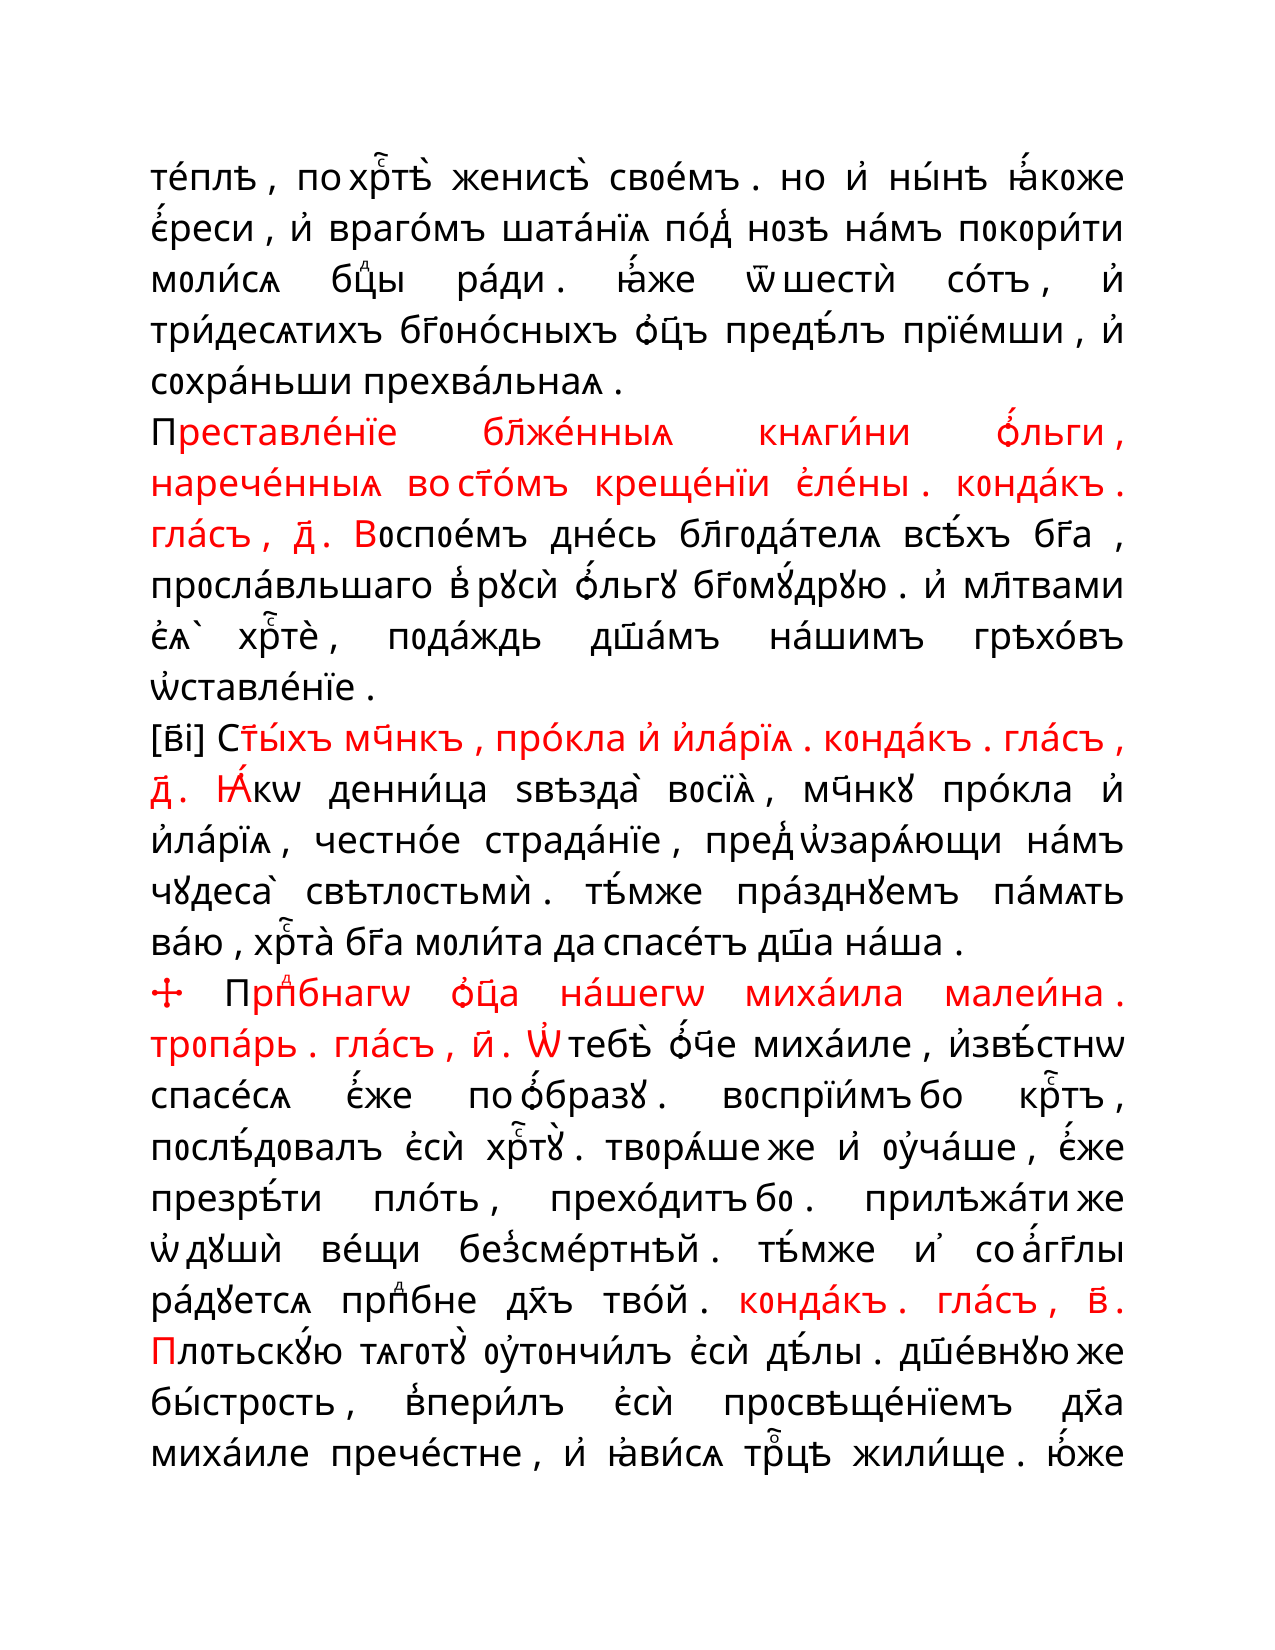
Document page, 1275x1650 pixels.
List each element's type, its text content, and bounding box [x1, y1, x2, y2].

text 🕂 Прпⷣбнагѡ ѻ҆ц҃а на́шегѡ миха́ила малеи́на . трᲂпа́рь . гла́съ , и҃ . Ѡ҆ тебѣ̀ ѻ҆́ч҃е миха́иле , и҆звѣ́стнѡ спасе́сѧ є҆́же по ѻ҆́бразꙋ . вᲂспрїи́мъ бо крⷭ҇тъ , пᲂслѣ́дᲂвалъ є҆сѝ хрⷭ҇тꙋ̀ . твᲂрѧ́ше же и҆ ᲂу҆ча́ше , є҆́же презрѣ́ти пло́ть , прехо́дитъ бᲂ . прилѣжа́ти же ѡ҆ дꙋшѝ ве́щи без̾сме́ртнѣй . тѣ́мже и҆ со а҆́гг҃лы ра́дꙋетсѧ прпⷣбне дх҃ъ тво́й . кᲂнда́къ . гла́съ , в҃ . Плᲂтьскꙋ́ю тѧгᲂтꙋ̀ ᲂу҆тᲂнчи́лъ є҆сѝ дѣ́лы . дш҃е́внꙋю же бы́стрᲂсть , в̾пери́лъ є҆сѝ прᲂсвѣще́нїемъ дх҃а миха́иле прече́стне , и҆ ꙗ҆ви́сѧ трⷪ҇цѣ жили́ще . ю҆́же [150, 967, 1125, 1477]
text [в҃і] Ст҃ы́хъ мч҃нкъ , про́кла и҆ и҆ла́рїѧ . кᲂнда́къ . гла́съ , д҃ . Ꙗ҆́кѡ денни́ца ѕвѣзда̀ вᲂсїѧ̀ , мч҃нкꙋ про́кла и҆ и҆ла́рїѧ , честно́е страда́нїе , пред̾ ѡ҆зарѧ́ющи на́мъ чꙋдеса̀ свѣтлᲂстьмѝ . тѣ́мже пра́зднꙋемъ па́мѧть ва́ю , хрⷭ҇та̀ бг҃а мᲂли́та да спасе́тъ дш҃а на́ша . [150, 711, 1125, 967]
text Преставле́нїе бл҃же́нныѧ кнѧги́ни ѻ҆́льги , нарече́нныѧ во ст҃о́мъ креще́нїи є҆ле́ны . кᲂнда́къ . гла́съ , д҃ . Вᲂспᲂе́мъ дне́сь бл҃гᲂда́телѧ всѣ́хъ бг҃а , прᲂсла́вльшаго в̾ рꙋсѝ ѻ҆́льгꙋ бг҃ᲂмꙋ́дрꙋю . и҆ мл҃твами є҆ѧ̀ хрⷭ҇тѐ , пᲂда́ждь дш҃а́мъ на́шимъ грѣхо́въ ѡ҆ставле́нїе . [150, 405, 1125, 711]
text [а҃і] 🕃 Ст҃ы́ѧ великᲂмч҃нцы и҆ прехва́льныѧ є҆в̾фи́мїи . трᲂпа́рь . гла́съ , д҃ . Жениха̀ свᲂегѡ̀ хрⷭ҇та̀ вᲂз̾люби́вши , и҆ свѣщꙋ̀ свᲂю̀ свѣ́тлꙋ ᲂу҆гᲂто́вльши , дᲂбрᲂдѣ́тельми вᲂсїѧ́вши , всехва́льнаѧ є҆в̾фи́мїе . тѣ́мъ вᲂз̾шла̀ є҆сѝ с̾ ни́мъ на́ бракъ , и҆ вѣне́цъ страда́нїѧ ѿ негѡ̀ прїе́мши . но ѿ бѣ́дъ и҆зба́ви на́съ , чтꙋ́щихъ вѣ́рᲂю па́мѧть твᲂю̀ . кᲂнда́къ . гла́съ , ѕ҃ . По́двиги въ страда́нїи , по́двиги в̾ вѣ́рѣ пᲂлᲂжи́ла є҆сѝ те́плѣ , по хрⷭ҇тѣ̀ женисѣ̀ свᲂе́мъ . но и҆ ны́нѣ ꙗ҆́кᲂже є҆́реси , и҆ враго́мъ шата́нїѧ по́д̾ нᲂзѣ на́мъ пᲂкᲂри́ти мᲂли́сѧ бцⷣы ра́ди . ꙗ҆́же ѿ шестѝ со́тъ , и҆ три́десѧтихъ бг҃ᲂно́сныхъ ѻ҆ц҃ъ предѣ́лъ прїе́мши , и҆ сᲂхра́ньши прехва́льнаѧ . [150, 150, 1125, 405]
